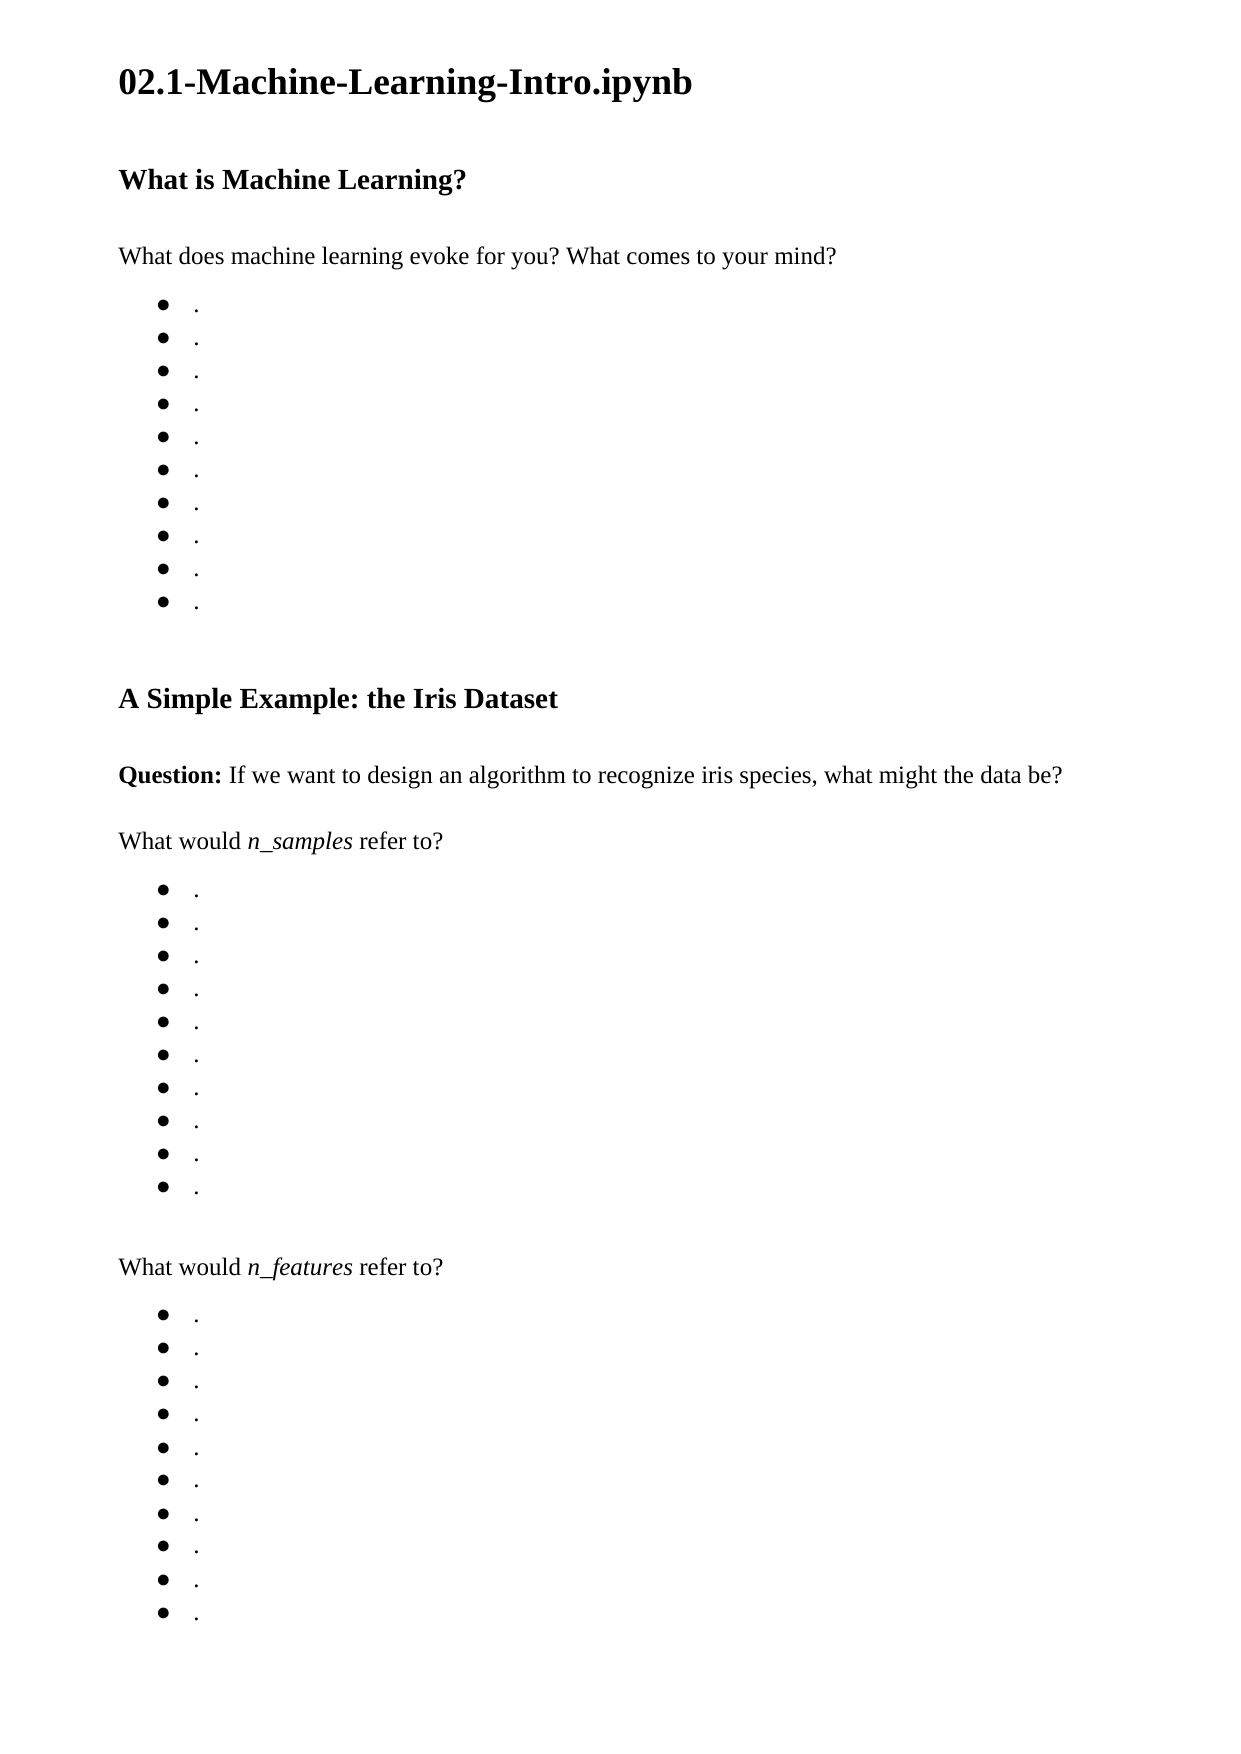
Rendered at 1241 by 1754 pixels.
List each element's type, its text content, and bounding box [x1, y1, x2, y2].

text [118, 1644, 1181, 1673]
list . [156, 1138, 1181, 1167]
list . [156, 1299, 1181, 1328]
list . [156, 1464, 1181, 1493]
list . [156, 907, 1181, 936]
list . [156, 1531, 1181, 1559]
list . [156, 940, 1181, 969]
list . [156, 388, 1181, 417]
list . [156, 487, 1181, 516]
list . [156, 1597, 1181, 1625]
list . [156, 553, 1181, 582]
list . [156, 520, 1181, 549]
list . [156, 355, 1181, 384]
list . [156, 1366, 1181, 1394]
subtitle What is Machine Learning? [118, 162, 1181, 196]
list . [156, 1498, 1181, 1526]
list . [156, 1039, 1181, 1068]
text What would n_features refer to? [118, 1219, 1181, 1281]
list . [156, 1072, 1181, 1101]
subtitle 02.1-Machine-Learning-Intro.ipynb [118, 59, 1181, 102]
text Question: If we want to design an algorithm to recognize iris species, what might the data be? What would n_samples refer to? [118, 727, 1181, 855]
list . [156, 289, 1181, 318]
subtitle A Simple Example: the Iris Dataset [118, 681, 1181, 715]
list . [156, 1398, 1181, 1427]
list . [156, 454, 1181, 483]
text What does machine learning evoke for you? What comes to your mind? [118, 208, 1181, 270]
list . [156, 1171, 1181, 1200]
list . [156, 586, 1181, 615]
list . [156, 1564, 1181, 1592]
list . [156, 973, 1181, 1002]
list . [156, 1332, 1181, 1361]
list . [156, 421, 1181, 450]
list . [156, 322, 1181, 351]
list . [156, 1432, 1181, 1460]
list . [156, 1006, 1181, 1035]
list . [156, 874, 1181, 903]
list . [156, 1105, 1181, 1134]
